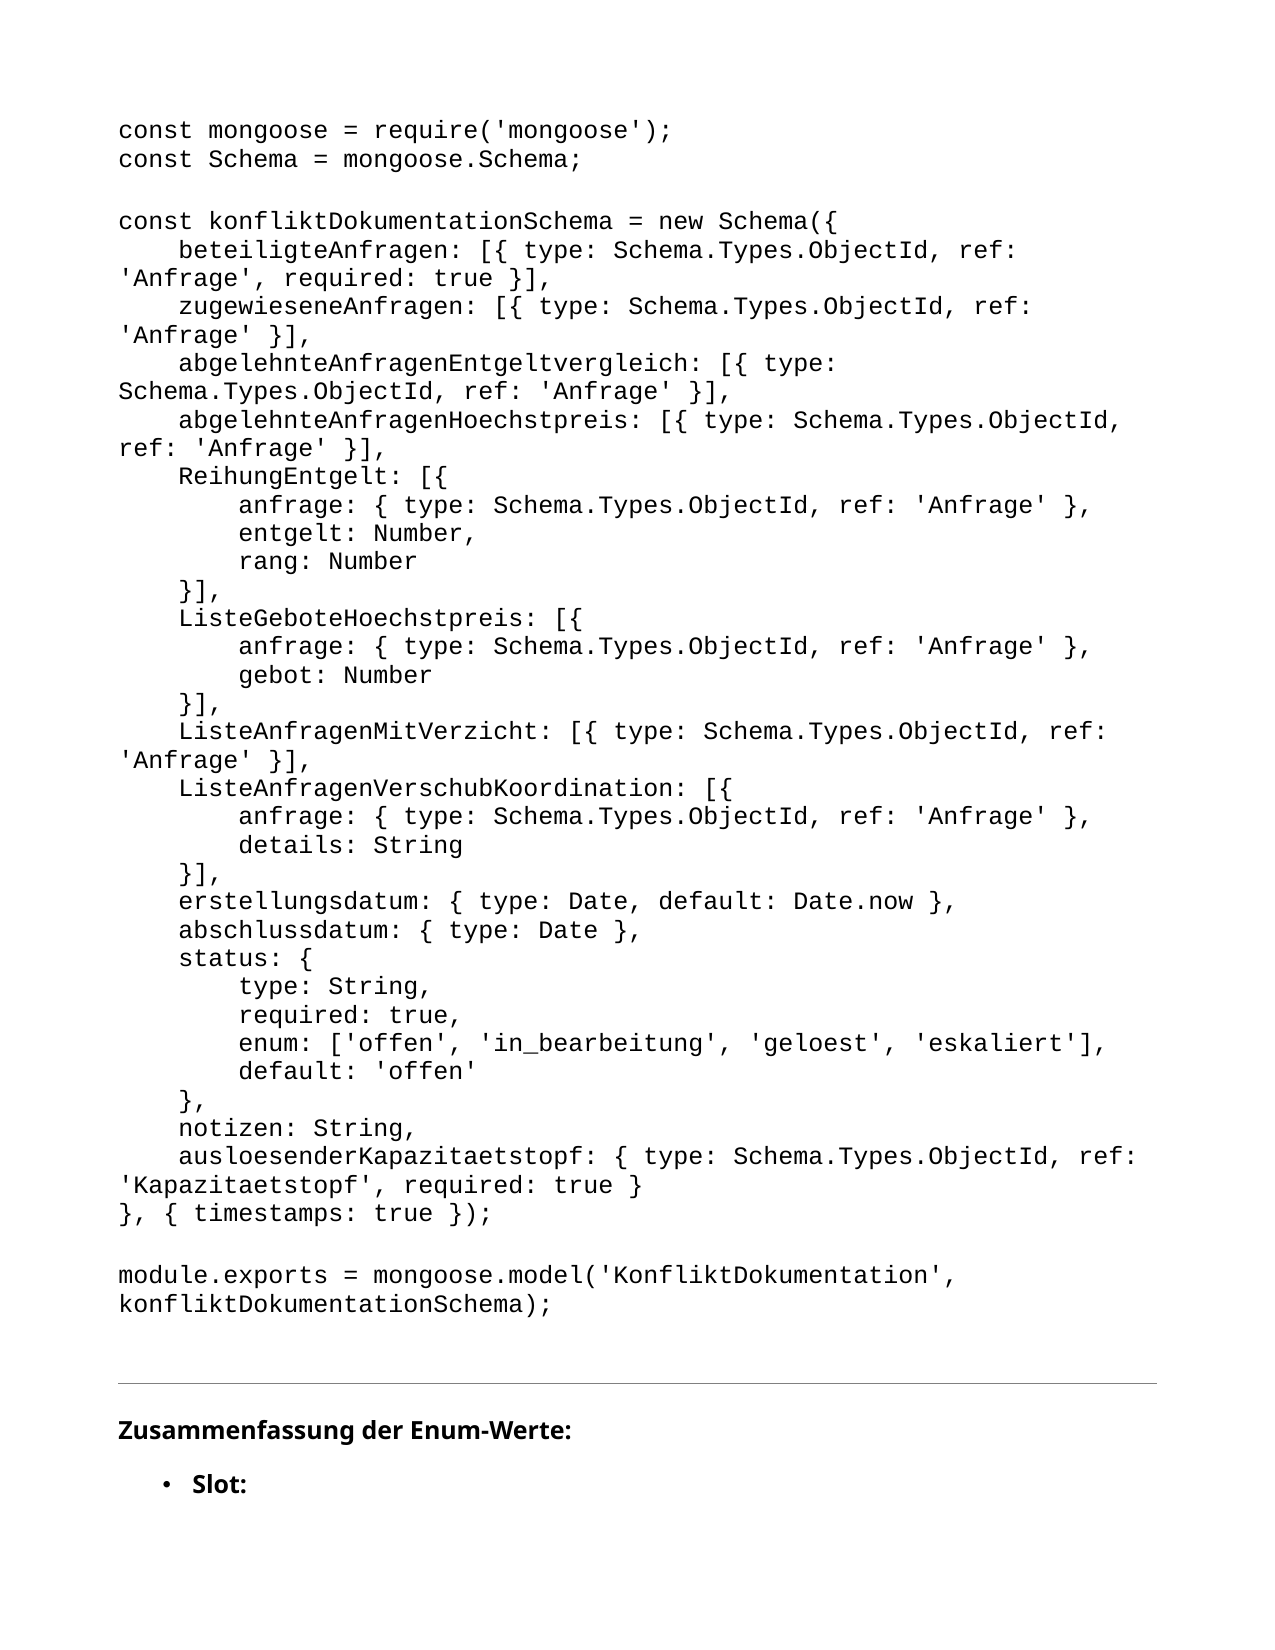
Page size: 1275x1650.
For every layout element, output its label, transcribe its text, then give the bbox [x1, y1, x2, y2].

text anfrage: { type: Schema.Types.ObjectId, ref: 'Anfrage' }, [118, 634, 1157, 662]
text rang: Number [118, 549, 1157, 577]
text ListeAnfragenMitVerzicht: [{ type: Schema.Types.ObjectId, ref: 'Anfrage' }], [118, 719, 1157, 776]
text Zusammenfassung der Enum-Werte: [118, 1413, 1157, 1447]
list Slot: [162, 1467, 1157, 1501]
text beteiligteAnfragen: [{ type: Schema.Types.ObjectId, ref: 'Anfrage', required: true }], [118, 237, 1157, 294]
text abgelehnteAnfragenHoechstpreis: [{ type: Schema.Types.ObjectId, ref: 'Anfrage' }], [118, 407, 1157, 464]
text ListeGeboteHoechstpreis: [{ [118, 606, 1157, 634]
text }], [118, 577, 1157, 606]
text default: 'offen' [118, 1059, 1157, 1087]
text abgelehnteAnfragenEntgeltvergleich: [{ type: Schema.Types.ObjectId, ref: 'Anfrage' }], [118, 351, 1157, 407]
text const Schema = mongoose.Schema; [118, 146, 1157, 175]
text module.exports = mongoose.model('KonfliktDokumentation', konfliktDokumentationSchema); [118, 1263, 1157, 1319]
text gebot: Number [118, 662, 1157, 691]
text status: { [118, 946, 1157, 974]
text const mongoose = require('mongoose'); [118, 118, 1157, 146]
text }], [118, 861, 1157, 889]
text entgelt: Number, [118, 521, 1157, 549]
text anfrage: { type: Schema.Types.ObjectId, ref: 'Anfrage' }, [118, 804, 1157, 832]
text anfrage: { type: Schema.Types.ObjectId, ref: 'Anfrage' }, [118, 492, 1157, 521]
text zugewieseneAnfragen: [{ type: Schema.Types.ObjectId, ref: 'Anfrage' }], [118, 294, 1157, 351]
text type: String, [118, 974, 1157, 1002]
text details: String [118, 832, 1157, 861]
text enum: ['offen', 'in_bearbeitung', 'geloest', 'eskaliert'], [118, 1031, 1157, 1059]
text required: true, [118, 1002, 1157, 1031]
text erstellungsdatum: { type: Date, default: Date.now }, [118, 889, 1157, 917]
text ausloesenderKapazitaetstopf: { type: Schema.Types.ObjectId, ref: 'Kapazitaetstopf', required: true } [118, 1144, 1157, 1201]
text notizen: String, [118, 1116, 1157, 1144]
text abschlussdatum: { type: Date }, [118, 917, 1157, 946]
text }, [118, 1087, 1157, 1116]
text ReihungEntgelt: [{ [118, 464, 1157, 492]
text }], [118, 691, 1157, 719]
text }, { timestamps: true }); [118, 1201, 1157, 1229]
text ListeAnfragenVerschubKoordination: [{ [118, 776, 1157, 804]
text const konfliktDokumentationSchema = new Schema({ [118, 209, 1157, 237]
